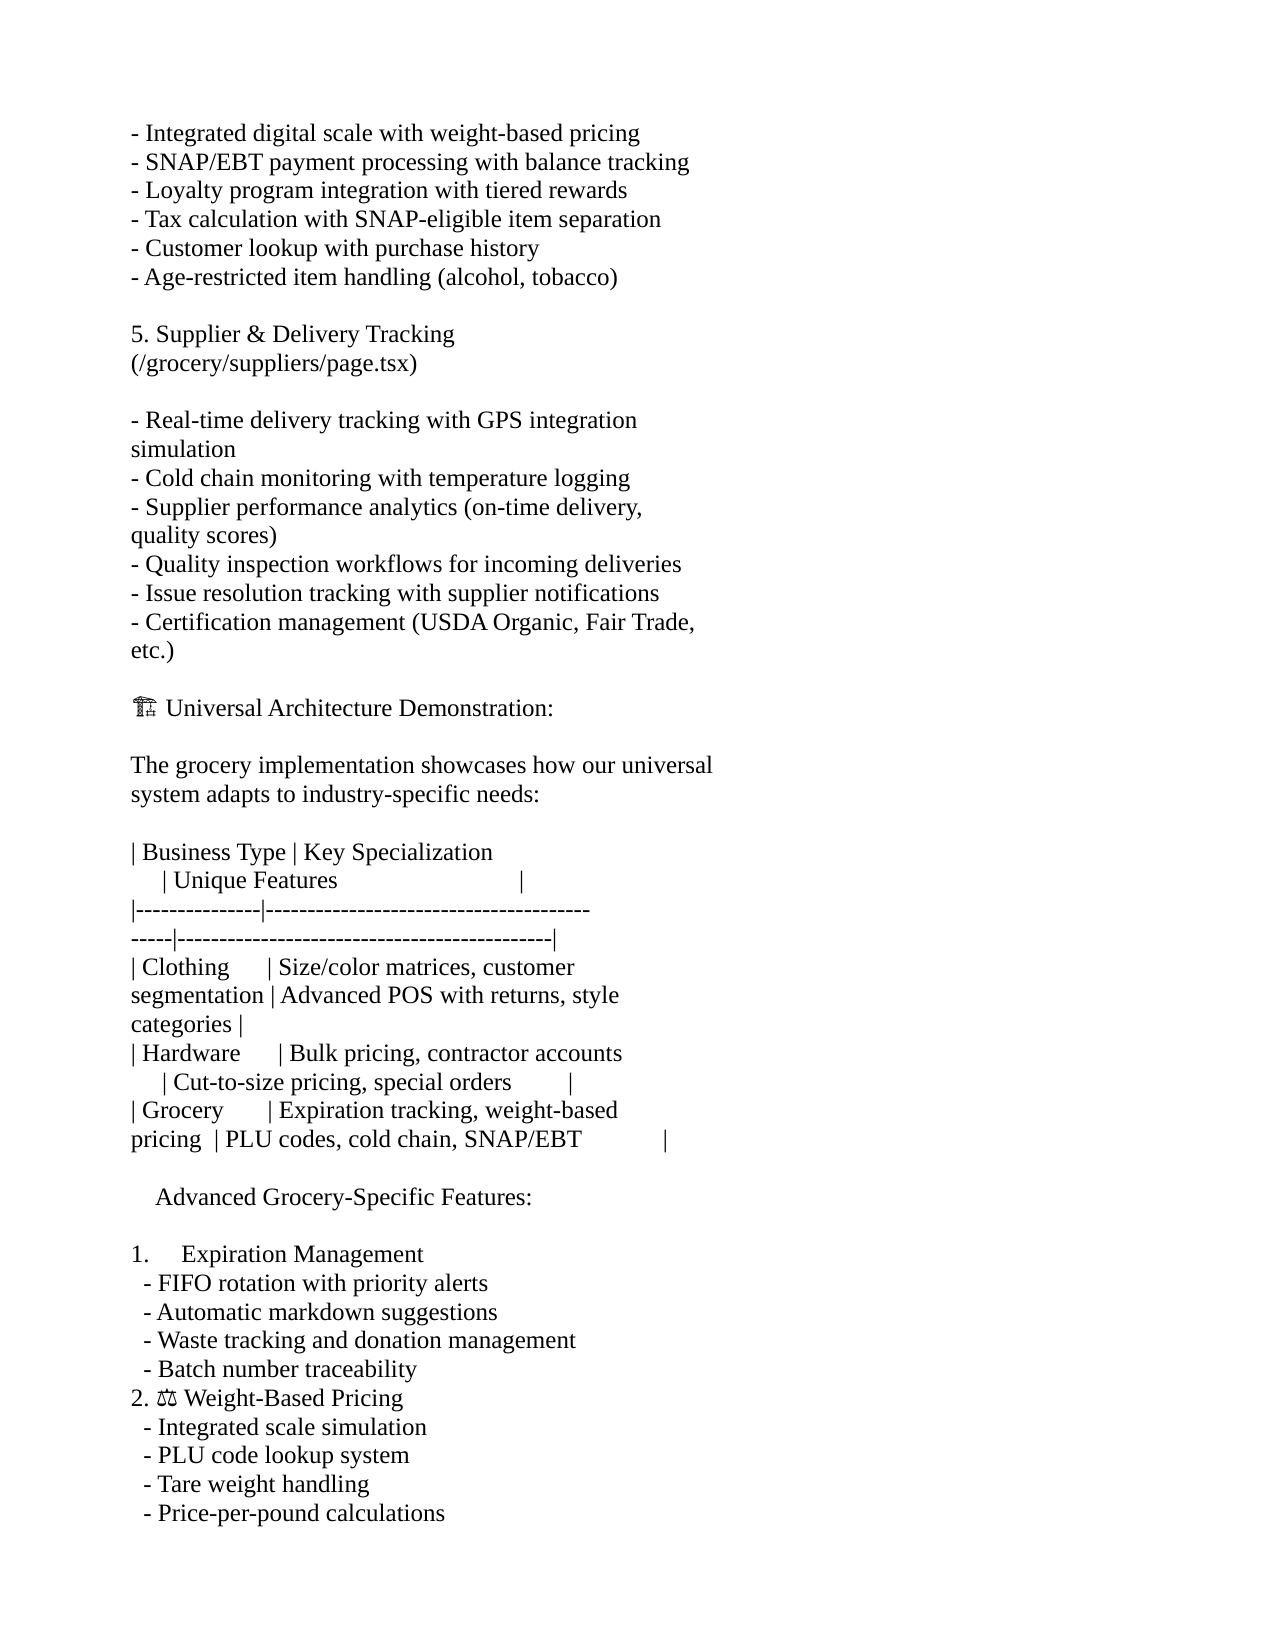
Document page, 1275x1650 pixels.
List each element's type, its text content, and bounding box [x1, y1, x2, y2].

text The grocery implementation showcases how our universal [118, 751, 1157, 779]
text | Clothing | Size/color matrices, customer [118, 952, 1157, 981]
text - Batch number traceability [118, 1354, 1157, 1383]
text - Tare weight handling [118, 1469, 1157, 1498]
text |---------------|--------------------------------------- [118, 894, 1157, 923]
text - Price-per-pound calculations [118, 1498, 1157, 1527]
text quality scores) [118, 521, 1157, 549]
text - Real-time delivery tracking with GPS integration [118, 406, 1157, 434]
text - Tax calculation with SNAP-eligible item separation [118, 204, 1157, 233]
text - Integrated digital scale with weight-based pricing [118, 118, 1157, 147]
text - Age-restricted item handling (alcohol, tobacco) [118, 262, 1157, 291]
text - Certification management (USDA Organic, Fair Trade, [118, 607, 1157, 636]
text simulation [118, 434, 1157, 463]
text | Unique Features | [118, 866, 1157, 894]
text system adapts to industry-specific needs: [118, 779, 1157, 808]
text | Cut-to-size pricing, special orders | [118, 1067, 1157, 1096]
text - Quality inspection workflows for incoming deliveries [118, 549, 1157, 578]
text - FIFO rotation with priority alerts [118, 1268, 1157, 1297]
text - Customer lookup with purchase history [118, 233, 1157, 262]
text | Business Type | Key Specialization [118, 837, 1157, 866]
text 🏗️ Universal Architecture Demonstration: [118, 693, 1157, 722]
text - Supplier performance analytics (on-time delivery, [118, 492, 1157, 521]
text pricing | PLU codes, cold chain, SNAP/EBT | [118, 1124, 1157, 1153]
text - Automatic markdown suggestions [118, 1297, 1157, 1326]
text ✨ Advanced Grocery-Specific Features: [118, 1182, 1157, 1211]
text - Cold chain monitoring with temperature logging [118, 463, 1157, 492]
text - PLU code lookup system [118, 1441, 1157, 1469]
text categories | [118, 1009, 1157, 1038]
text 5. Supplier & Delivery Tracking [118, 319, 1157, 348]
text segmentation | Advanced POS with returns, style [118, 981, 1157, 1009]
text etc.) [118, 636, 1157, 664]
text | Hardware | Bulk pricing, contractor accounts [118, 1038, 1157, 1067]
text (/grocery/suppliers/page.tsx) [118, 348, 1157, 377]
text - Loyalty program integration with tiered rewards [118, 176, 1157, 204]
text 2. ⚖️ Weight-Based Pricing [118, 1383, 1157, 1412]
text 1. 📅 Expiration Management [118, 1239, 1157, 1268]
text - Integrated scale simulation [118, 1412, 1157, 1441]
text - Waste tracking and donation management [118, 1326, 1157, 1354]
text | Grocery | Expiration tracking, weight-based [118, 1096, 1157, 1124]
text - Issue resolution tracking with supplier notifications [118, 578, 1157, 607]
text -----|---------------------------------------------| [118, 923, 1157, 952]
text - SNAP/EBT payment processing with balance tracking [118, 147, 1157, 176]
